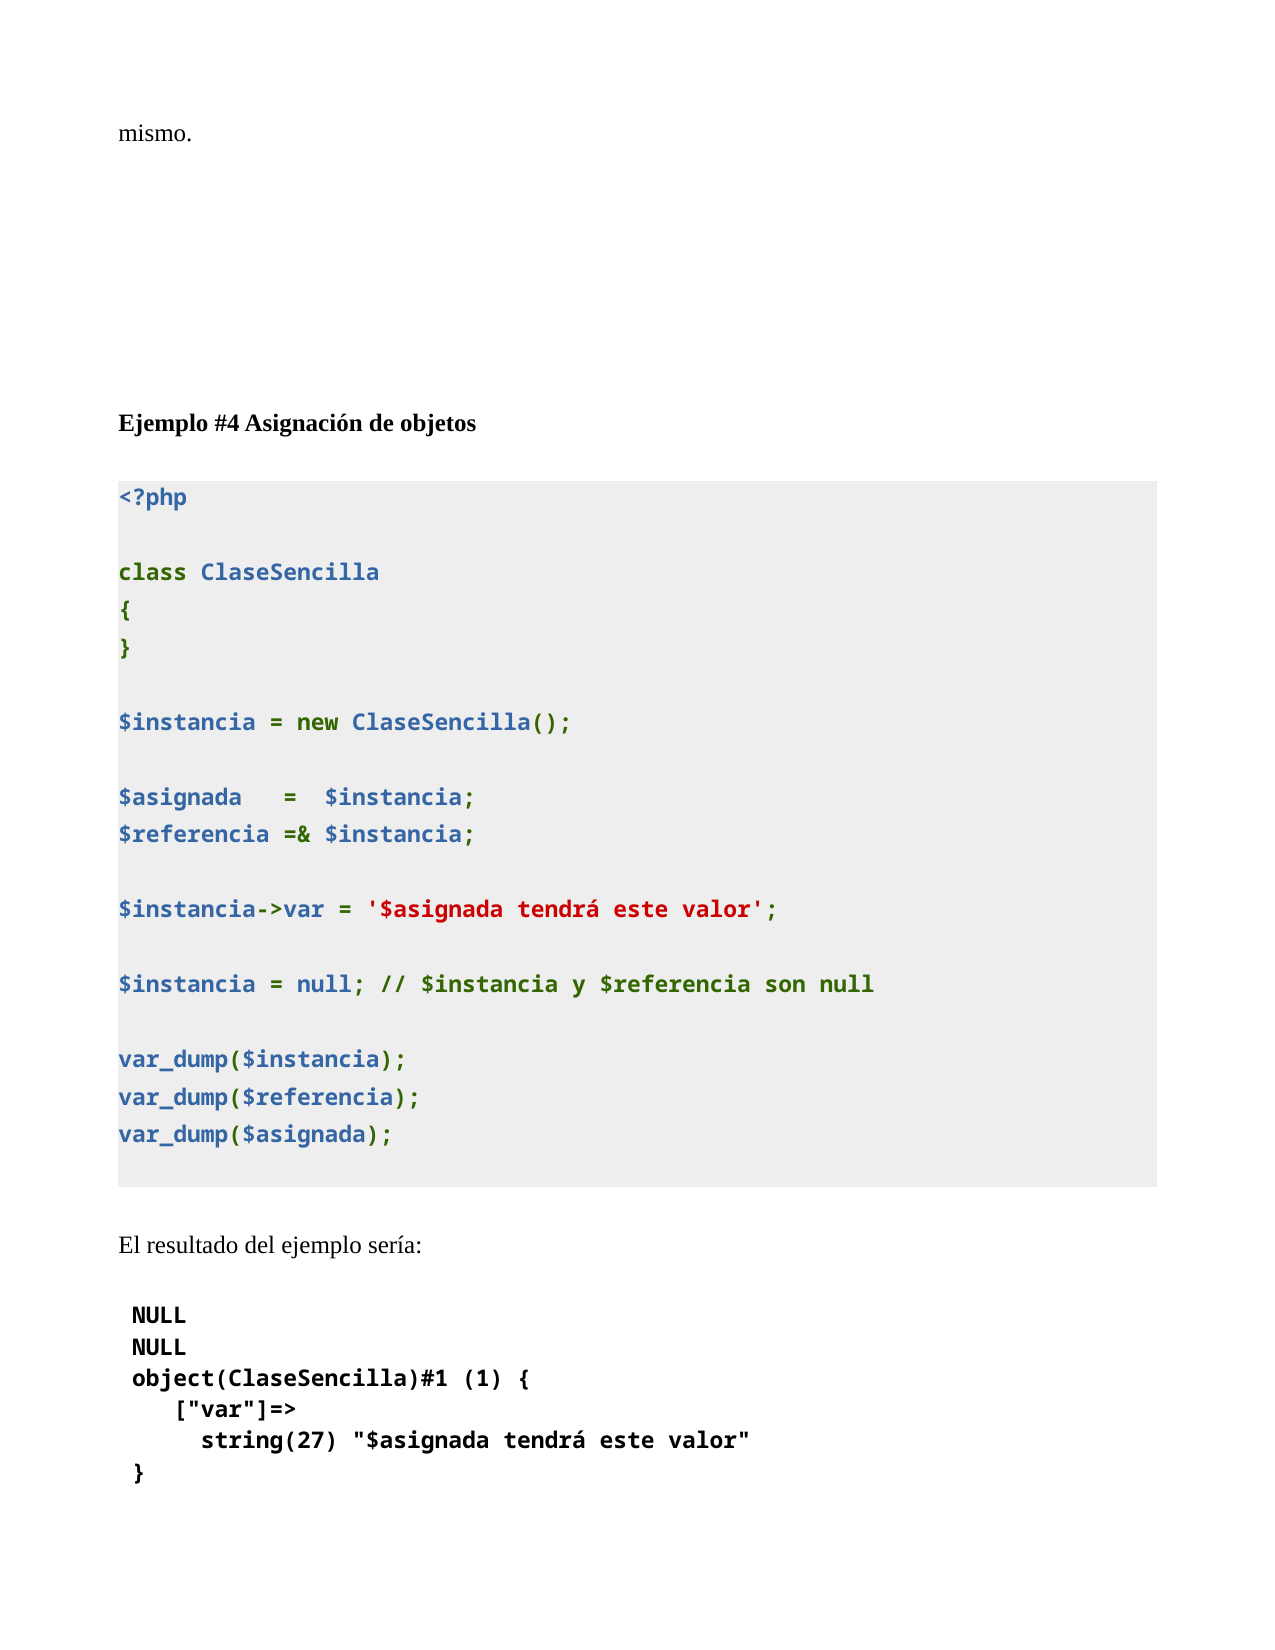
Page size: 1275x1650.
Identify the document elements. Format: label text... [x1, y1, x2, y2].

text NULL [118, 1299, 1157, 1331]
text $instancia = null; // $instancia y $referencia son null [118, 968, 1157, 999]
text mismo. [118, 118, 1157, 147]
text { [118, 593, 1157, 624]
text } [118, 1456, 1157, 1487]
text $instancia = new ClaseSencilla(); [118, 706, 1157, 737]
text ["var"]=> [118, 1393, 1157, 1424]
text object(ClaseSencilla)#1 (1) { [118, 1362, 1157, 1393]
text var_dump($instancia); [118, 1043, 1157, 1074]
text El resultado del ejemplo sería: [118, 1231, 1157, 1259]
text $asignada = $instancia; [118, 781, 1157, 812]
text class ClaseSencilla [118, 556, 1157, 587]
text $referencia =& $instancia; [118, 818, 1157, 849]
text var_dump($referencia); [118, 1081, 1157, 1112]
text } [118, 631, 1157, 662]
text string(27) "$asignada tendrá este valor" [118, 1424, 1157, 1456]
text NULL [118, 1331, 1157, 1362]
text <?php [118, 481, 1157, 512]
text var_dump($asignada); [118, 1118, 1157, 1149]
text Ejemplo #4 Asignación de objetos [118, 408, 1157, 437]
text $instancia->var = '$asignada tendrá este valor'; [118, 893, 1157, 924]
